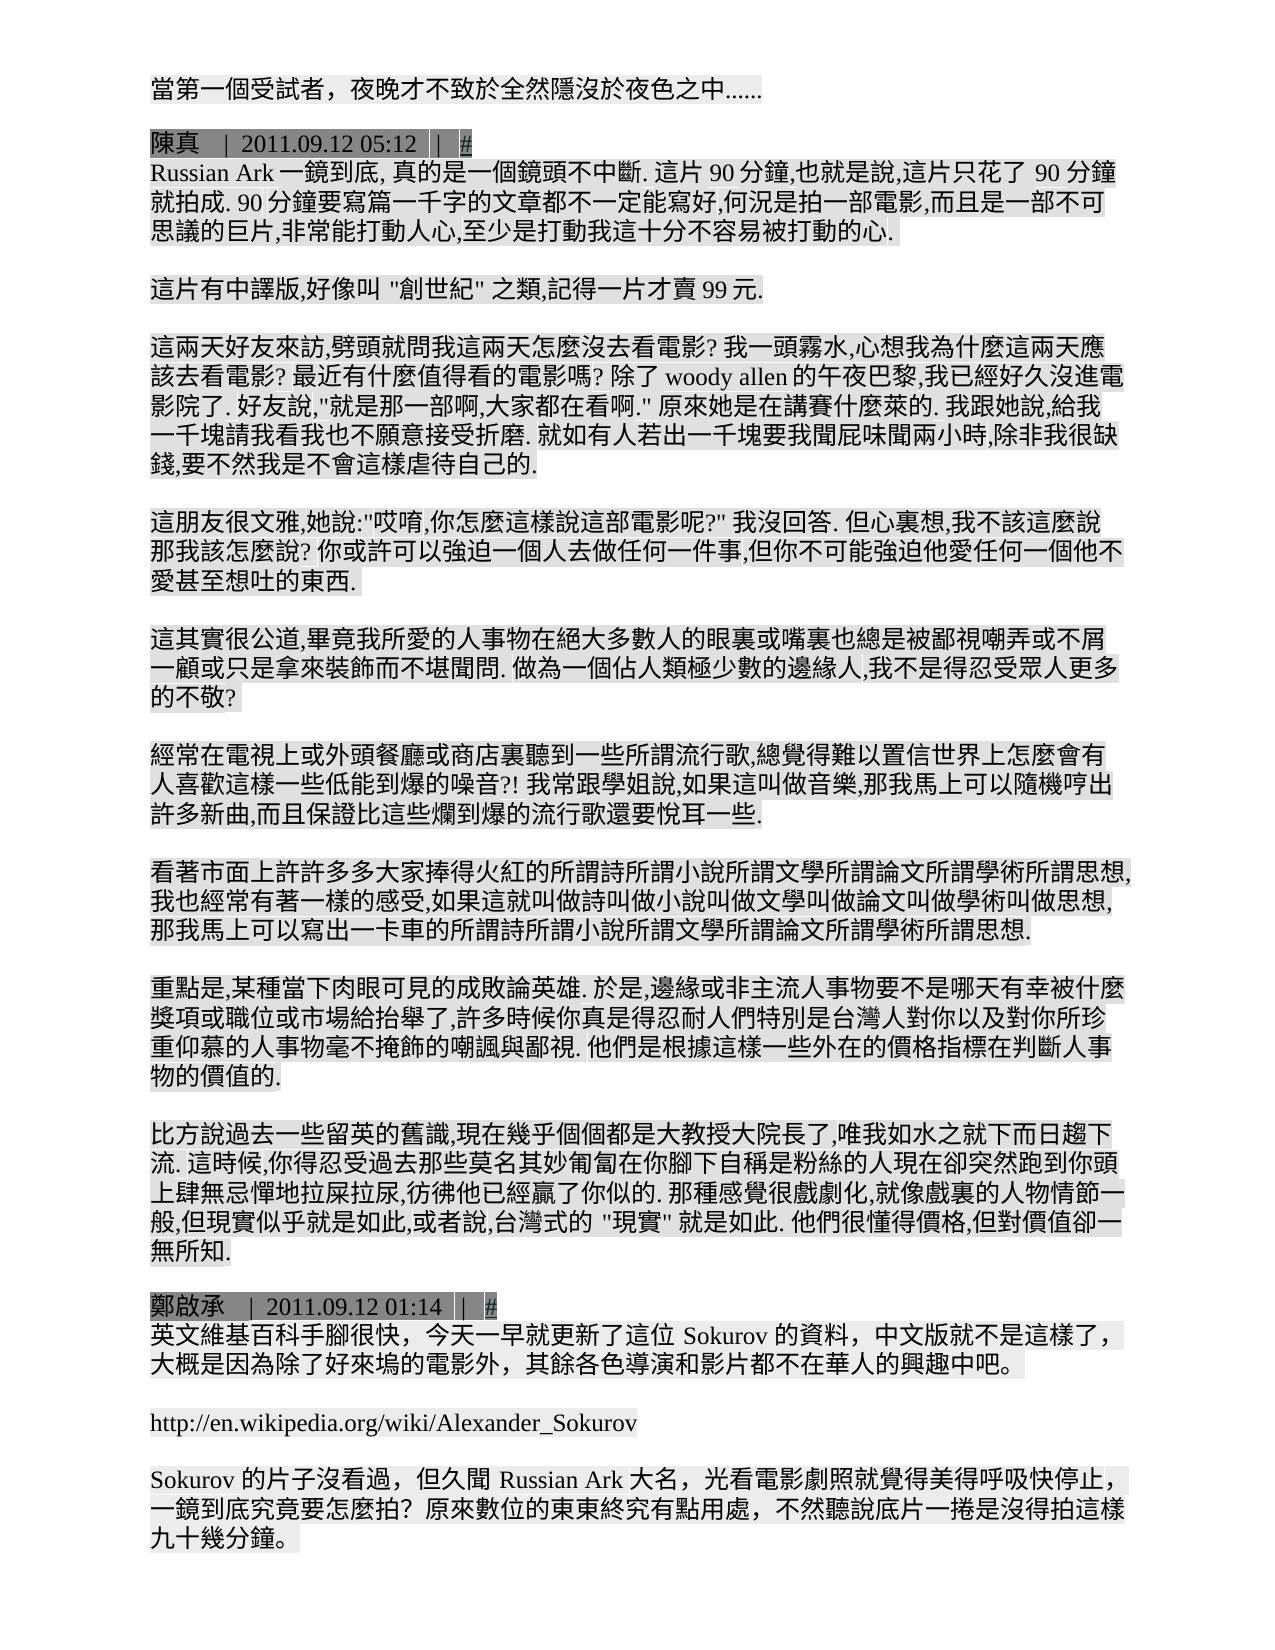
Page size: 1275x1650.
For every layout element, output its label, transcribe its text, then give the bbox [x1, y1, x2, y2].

text 英文維基百科手腳很快，今天一早就更新了這位 Sokurov 的資料，中文版就不是這樣了，大概是因為除了好來塢的電影外，其餘各色導演和影片都不在華人的興趣中吧。 http://en.wikipedia.org/wiki/Alexander_Sokurov Sokurov 的片子沒看過，但久聞 Russian Ark 大名，光看電影劇照就覺得美得呼吸快停止，一鏡到底究竟要怎麼拍？原來數位的東東終究有點用處，不然聽說底片一捲是沒得拍這樣九十幾分鐘。 俄國或烏克蘭給我很大好感，不知道為什麼這些國家的藝術家都超～級有美感，和歐美的一般水平比起來，層次差很多，再怎麼輕浮的主題，也是拍得充滿美感。是不是因為天寒地凍，人自知渺小，比較懂得尊敬天地萬物？我是沒看過宇宙第一偉大攝影師，但我很喜歡的一個女攝影師 Kassan dra Igolka 就是俄國人。可惜不懂俄文，不然一般喜歡的藝術家都會寫信去搭訕。（san 和 dra 這兩個字沒辦法連起來，不然留言會送不出去，why? san dra 是壞人或恐怖份子嗎?) http://www.photosight.ru/users/16172/ 不管是爛片或爛照片都一樣有兩種，一種是看了舒服的，一種是看了想吐的。不好意思賽德克‧巴萊對我來說就是後面這種，雖然我知道這樣說會犯眾怒，但我仍然沒辦法改變自己的觀感。現在聽說國片正夯，但這些國片全都是貨真價實的「國」片，一種「愛國影片」，或者說愛鄉土／愛台灣／愛一種特定意識形態或文化表徵或立場或族群或風格，看了就想吐。魏德聖不像導演，倒像政治人物，以顏色或意識或議題來當作美感發揮，問題是美感恰恰應該是獨立於這些東西之外。電影是導演的一人世界，但拍電影時你卻須忘了這世界，回到你一人身上，你離這世界愈遠，你離那世界愈近。兩個世界看似雷同，或有重疊，但卻是完全不同的兩個宇宙，一個是天，一個是地。 [150, 1321, 1125, 1553]
text 鄭啟承 | 2011.09.12 01:14 | # [150, 1292, 1125, 1321]
text 當第一個受試者，夜晚才不致於全然隱沒於夜色之中...... [150, 75, 1125, 104]
text Russian Ark一鏡到底, 真的是一個鏡頭不中斷. 這片90分鐘,也就是說,這片只花了 90 分鐘就拍成. 90分鐘要寫篇一千字的文章都不一定能寫好,何況是拍一部電影,而且是一部不可思議的巨片,非常能打動人心,至少是打動我這十分不容易被打動的心. 這片有中譯版,好像叫 "創世紀" 之類,記得一片才賣99元. 這兩天好友來訪,劈頭就問我這兩天怎麼沒去看電影? 我一頭霧水,心想我為什麼這兩天應該去看電影? 最近有什麼值得看的電影嗎? 除了woody allen的午夜巴黎,我已經好久沒進電影院了. 好友說,"就是那一部啊,大家都在看啊." 原來她是在講賽什麼萊的. 我跟她說,給我一千塊請我看我也不願意接受折磨. 就如有人若出一千塊要我聞屁味聞兩小時,除非我很缺錢,要不然我是不會這樣虐待自己的. 這朋友很文雅,她說:"哎唷,你怎麼這樣說這部電影呢?" 我沒回答. 但心裏想,我不該這麼說那我該怎麼說? 你或許可以強迫一個人去做任何一件事,但你不可能強迫他愛任何一個他不愛甚至想吐的東西. 這其實很公道,畢竟我所愛的人事物在絕大多數人的眼裏或嘴裏也總是被鄙視嘲弄或不屑一顧或只是拿來裝飾而不堪聞問. 做為一個佔人類極少數的邊緣人,我不是得忍受眾人更多的不敬? 經常在電視上或外頭餐廳或商店裏聽到一些所謂流行歌,總覺得難以置信世界上怎麼會有人喜歡這樣一些低能到爆的噪音?! 我常跟學姐說,如果這叫做音樂,那我馬上可以隨機哼出許多新曲,而且保證比這些爛到爆的流行歌還要悅耳一些. 看著市面上許許多多大家捧得火紅的所謂詩所謂小說所謂文學所謂論文所謂學術所謂思想,我也經常有著一樣的感受,如果這就叫做詩叫做小說叫做文學叫做論文叫做學術叫做思想,那我馬上可以寫出一卡車的所謂詩所謂小說所謂文學所謂論文所謂學術所謂思想. 重點是,某種當下肉眼可見的成敗論英雄. 於是,邊緣或非主流人事物要不是哪天有幸被什麼獎項或職位或市場給抬舉了,許多時候你真是得忍耐人們特別是台灣人對你以及對你所珍重仰慕的人事物毫不掩飾的嘲諷與鄙視. 他們是根據這樣一些外在的價格指標在判斷人事物的價值的. 比方說過去一些留英的舊識,現在幾乎個個都是大教授大院長了,唯我如水之就下而日趨下流. 這時候,你得忍受過去那些莫名其妙匍匐在你腳下自稱是粉絲的人現在卻突然跑到你頭上肆無忌憚地拉屎拉尿,彷彿他已經贏了你似的. 那種感覺很戲劇化,就像戲裏的人物情節一般,但現實似乎就是如此,或者說,台灣式的 "現實" 就是如此. 他們很懂得價格,但對價值卻一無所知. [150, 158, 1125, 1267]
text 陳真 | 2011.09.12 05:12 | # [150, 129, 1125, 158]
